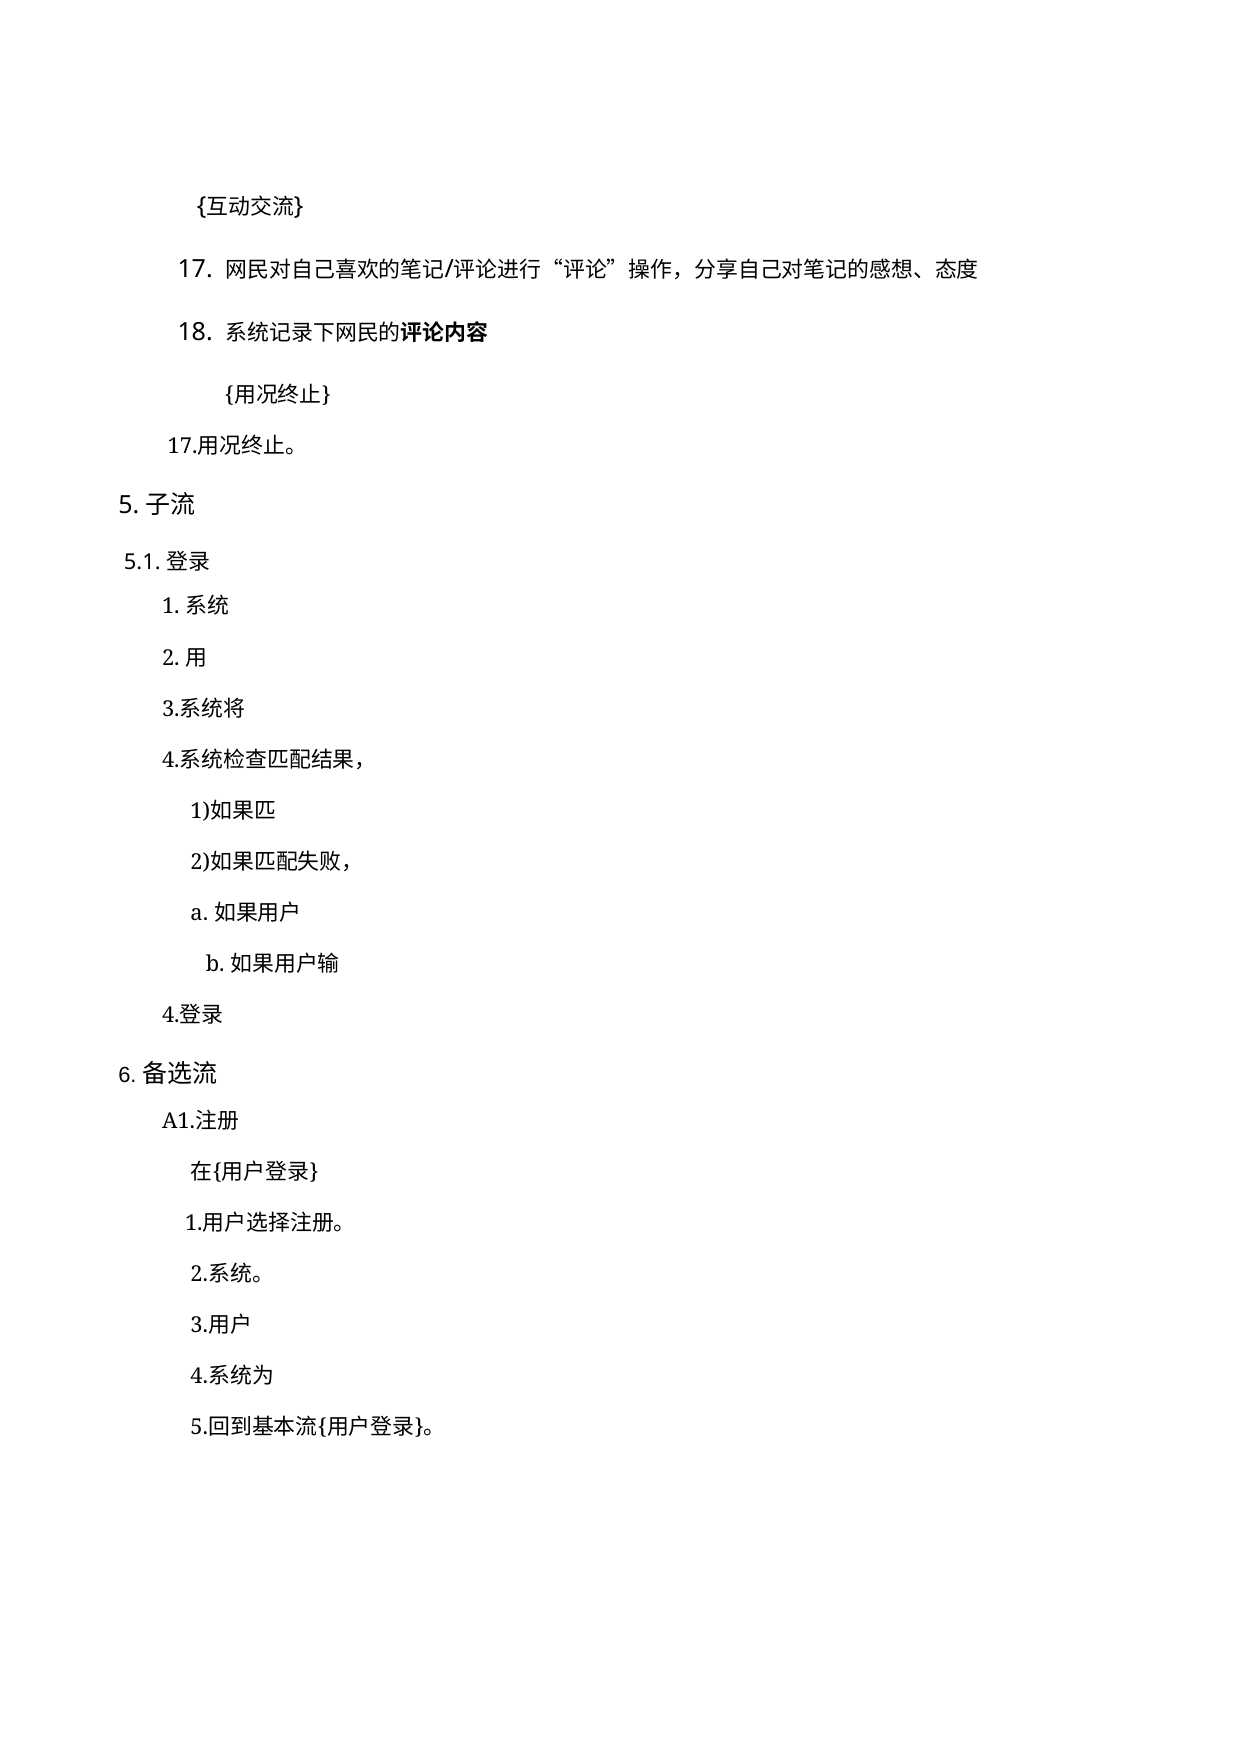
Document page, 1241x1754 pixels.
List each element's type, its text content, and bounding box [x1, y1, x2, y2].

subtitle 备选流 [118, 1053, 1122, 1089]
text 1.用户选择注册。 [118, 1205, 1122, 1237]
text 2)如果匹配失败， [118, 844, 1122, 876]
text 18. 系统记录下网民的评论内容 [118, 313, 1122, 347]
text 17. 网民对自己喜欢的笔记/评论进行“评论”操作，分享自己对笔记的感想、态度 [118, 251, 1122, 284]
text a. 如果用户 [118, 895, 1122, 927]
text 2. 用 [118, 639, 1122, 671]
text 1)如果匹 [118, 793, 1122, 824]
text 3.用户 [118, 1307, 1122, 1339]
text {互动交流} [118, 188, 1122, 222]
subtitle 子流 [118, 484, 1122, 521]
text b. 如果用户输 [118, 946, 1122, 978]
text 4.系统为 [118, 1358, 1122, 1390]
text 4.登录 [118, 997, 1122, 1029]
subtitle 登录 [118, 544, 1122, 576]
text 2.系统。 [118, 1256, 1122, 1288]
text {用况终止} [118, 377, 1122, 409]
text 1. 系统 [118, 588, 1122, 620]
text 17.用况终止。 [118, 428, 1122, 460]
text 4.系统检查匹配结果， [118, 742, 1122, 773]
text A1.注册 [118, 1103, 1122, 1135]
text 5.回到基本流{用户登录}。 [118, 1409, 1122, 1441]
text 在{用户登录} [118, 1154, 1122, 1186]
text 3.系统将 [118, 691, 1122, 722]
